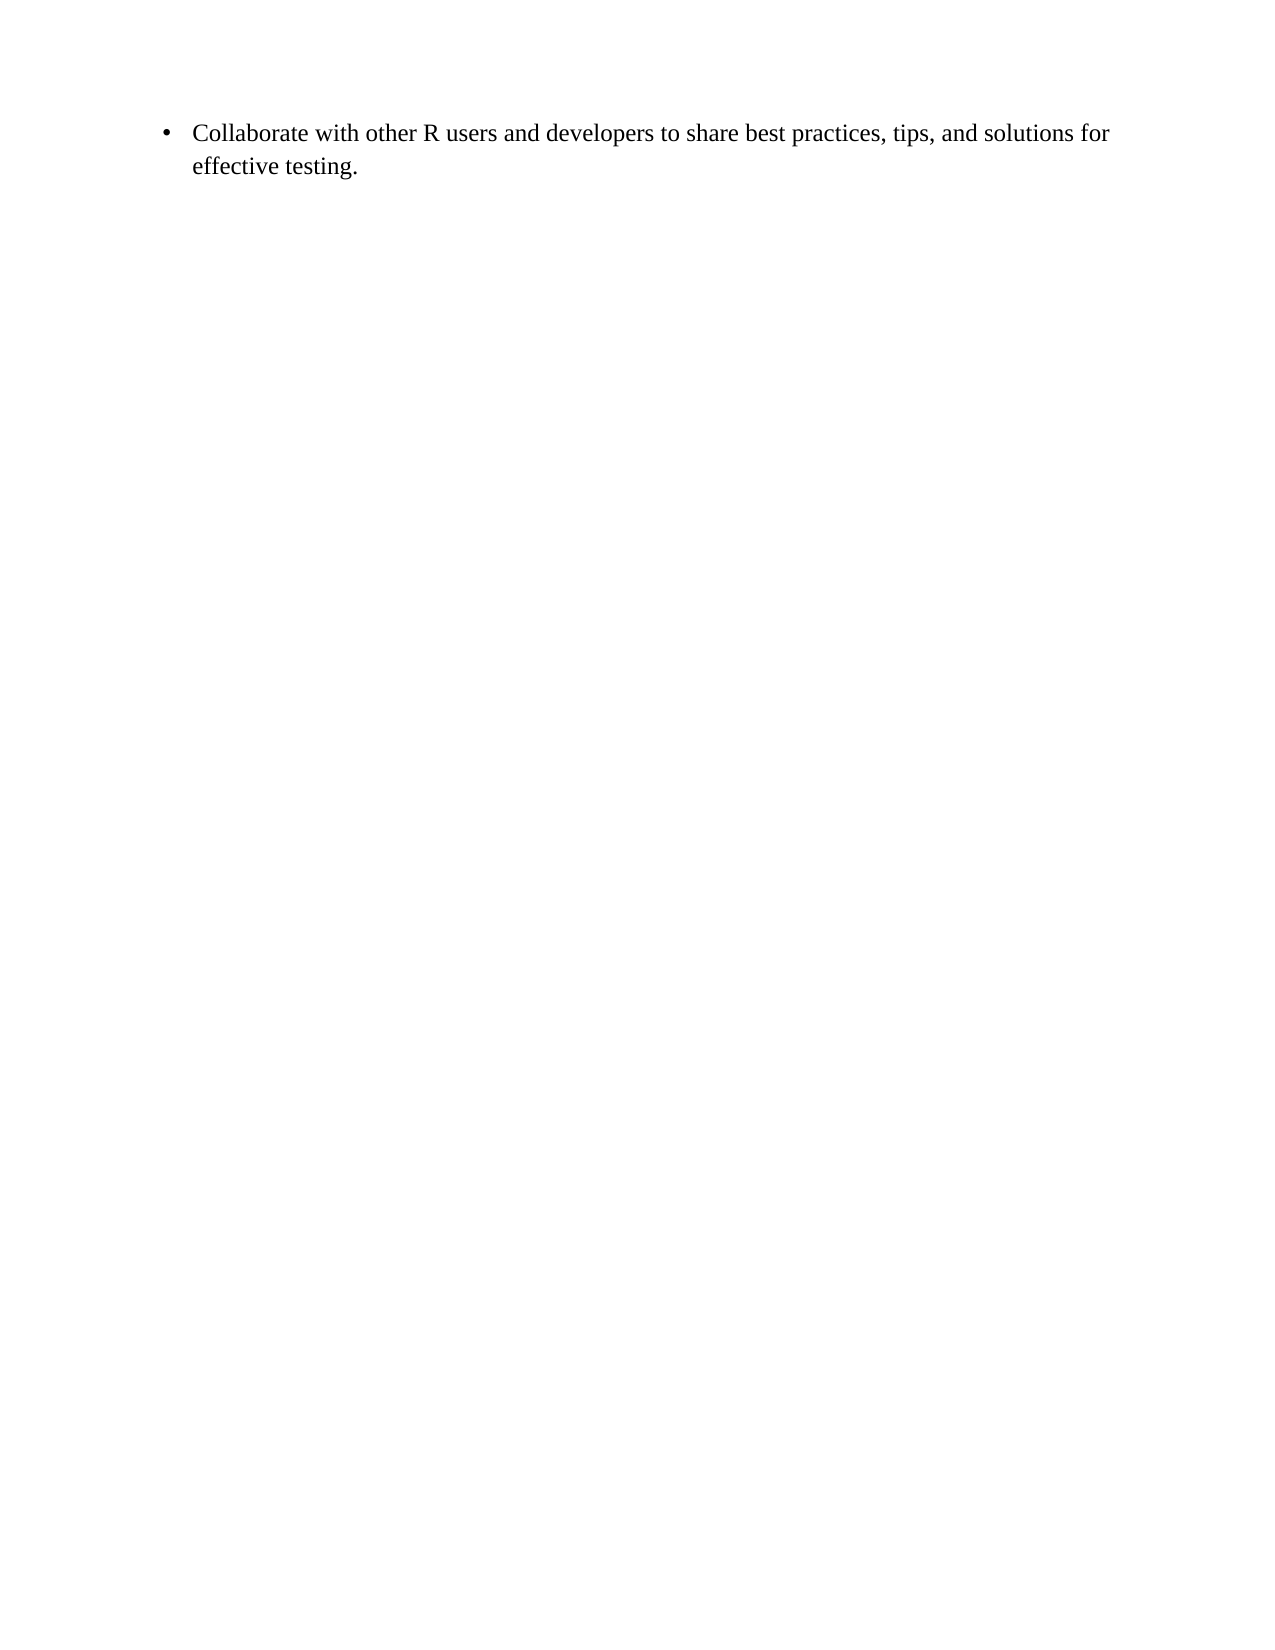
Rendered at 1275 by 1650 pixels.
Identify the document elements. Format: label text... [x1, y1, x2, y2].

list Collaborate with other R users and developers to share best practices, tips, and solutions for effective testing. [162, 118, 1157, 180]
